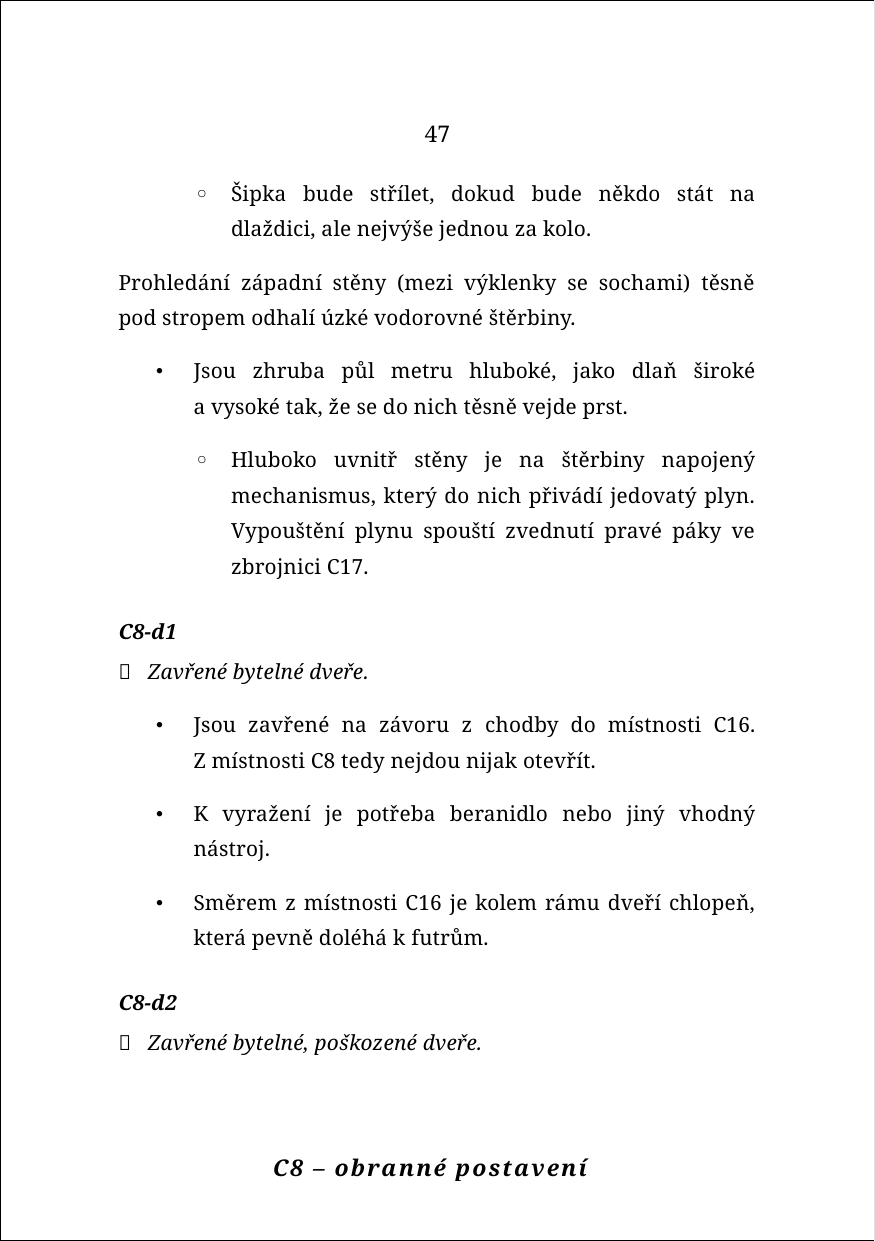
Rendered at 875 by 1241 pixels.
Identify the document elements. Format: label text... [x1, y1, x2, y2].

list K⁠ vyražení je potřeba beranidlo nebo jiný vhodný nástroj. [156, 799, 756, 863]
list Šipka bude střílet, dokud bude někdo stát na dlaždici, ale nejvýše jednou za kolo. [193, 179, 756, 243]
list Směrem z⁠ místnosti C16 je kolem rámu dveří chlopeň, která pevně doléhá k⁠ futrům. [156, 888, 756, 952]
text 🚪 Zavřené bytelné, poškozené dveře. [118, 1028, 756, 1057]
list Hluboko uvnitř stěny je na štěrbiny napojený mechanismus, který do nich přivádí jedovatý plyn. Vypouštění plynu spouští zvednutí pravé páky ve zbrojnici C17. [193, 445, 756, 580]
subtitle C8-d2 [118, 988, 756, 1017]
list Jsou zhruba půl metru hluboké, jako dlaň široké a⁠ vysoké tak, že se do nich těsně vejde prst. [156, 356, 756, 420]
text Prohledání západní stěny (mezi výklenky se sochami) těsně pod stropem odhalí úzké vodorovné štěrbiny. [118, 268, 756, 332]
text 🚪 Zavřené bytelné dveře. [118, 657, 756, 685]
subtitle C8-d1 [118, 617, 756, 645]
list Jsou zavřené na závoru z⁠ chodby do místnosti C16. Z⁠ místnosti C8 tedy nejdou nijak otevřít. [156, 710, 756, 774]
